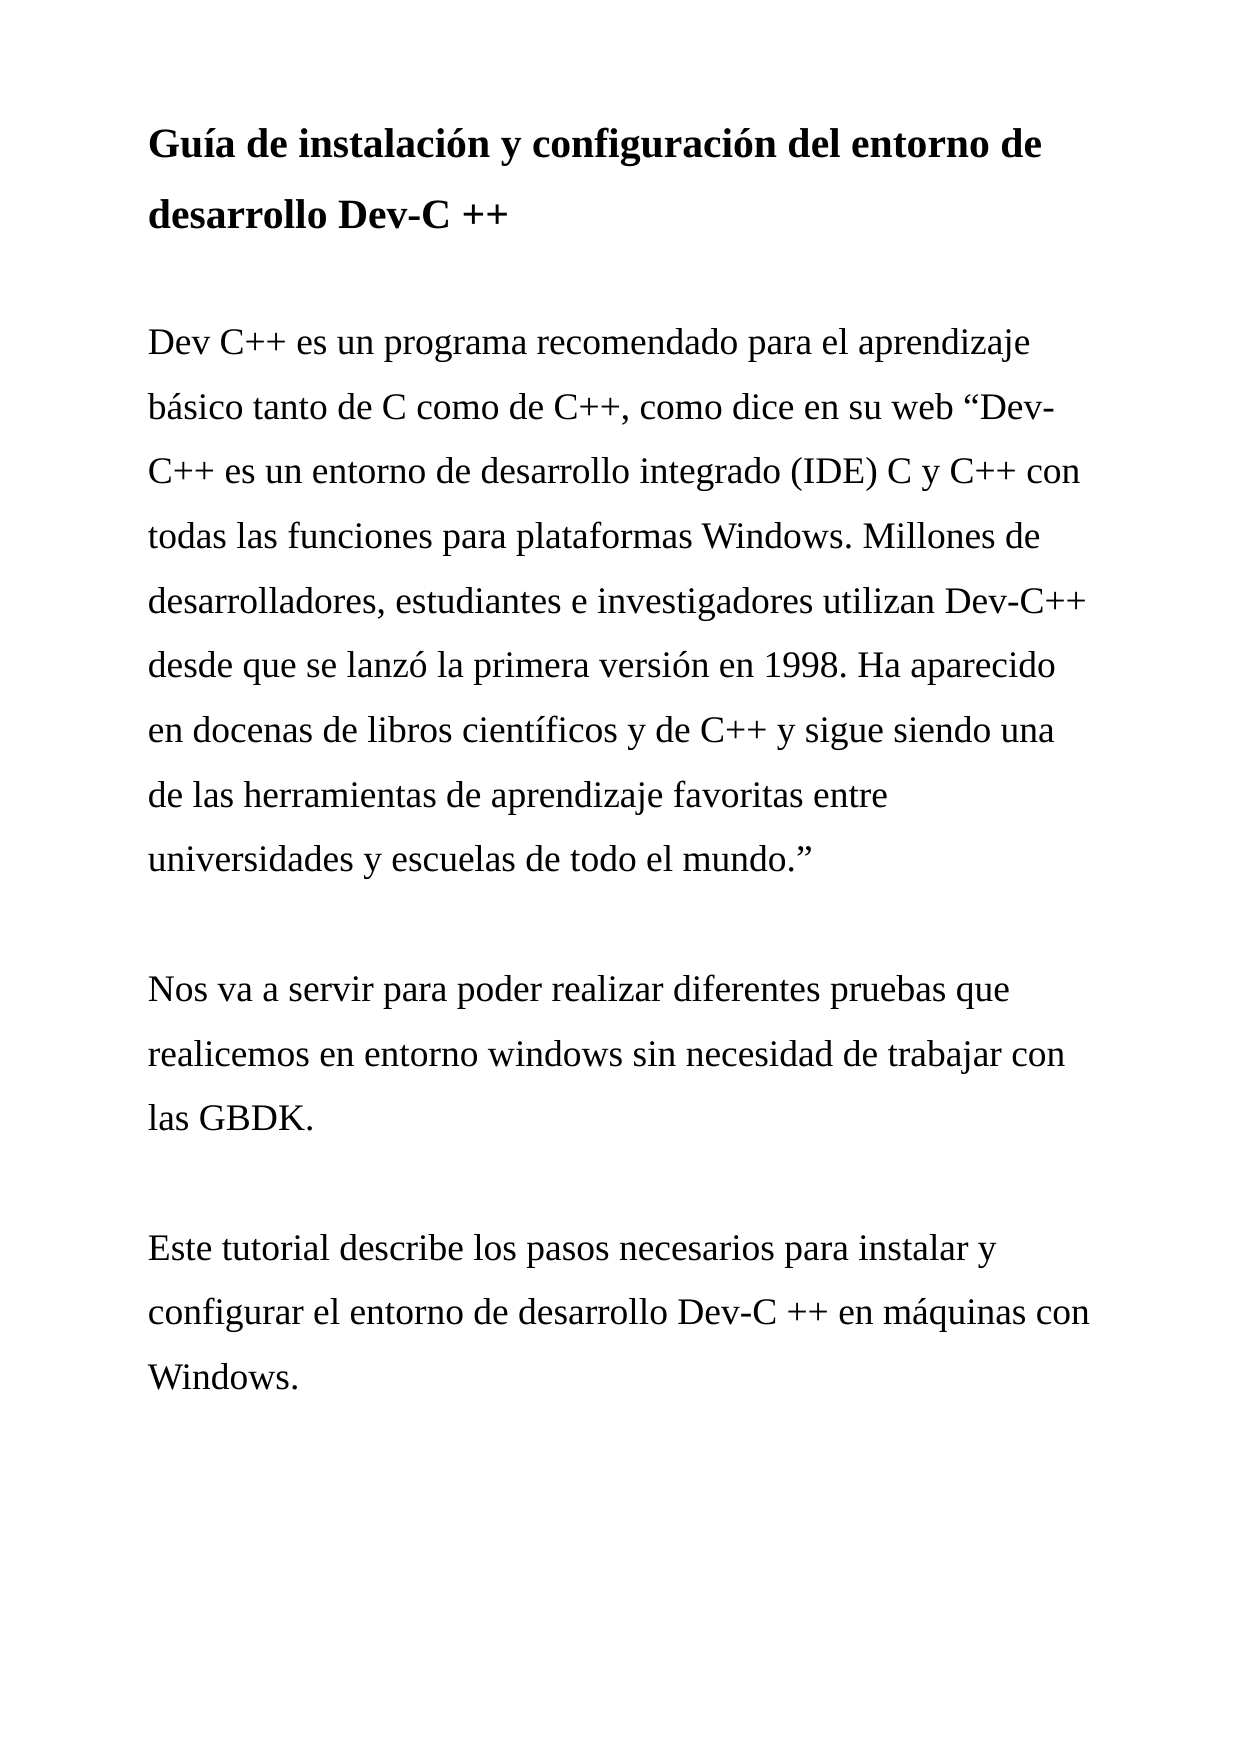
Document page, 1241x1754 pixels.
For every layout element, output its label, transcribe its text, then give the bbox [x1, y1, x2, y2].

text Nos va a servir para poder realizar diferentes pruebas que realicemos en entorno windows sin necesidad de trabajar con las GBDK. [148, 966, 1093, 1139]
text Este tutorial describe los pasos necesarios para instalar y configurar el entorno de desarrollo Dev-C ++ en máquinas con Windows. [148, 1225, 1093, 1397]
text Guía de instalación y configuración del entorno de desarrollo Dev-C ++ [148, 118, 1093, 238]
text Dev C++ es un programa recomendado para el aprendizaje básico tanto de C como de C++, como dice en su web “Dev-C++ es un entorno de desarrollo integrado (IDE) C y C++ con todas las funciones para plataformas Windows. Millones de desarrolladores, estudiantes e investigadores utilizan Dev-C++ desde que se lanzó la primera versión en 1998. Ha aparecido en docenas de libros científicos y de C++ y sigue siendo una de las herramientas de aprendizaje favoritas entre universidades y escuelas de todo el mundo.” [148, 319, 1093, 880]
